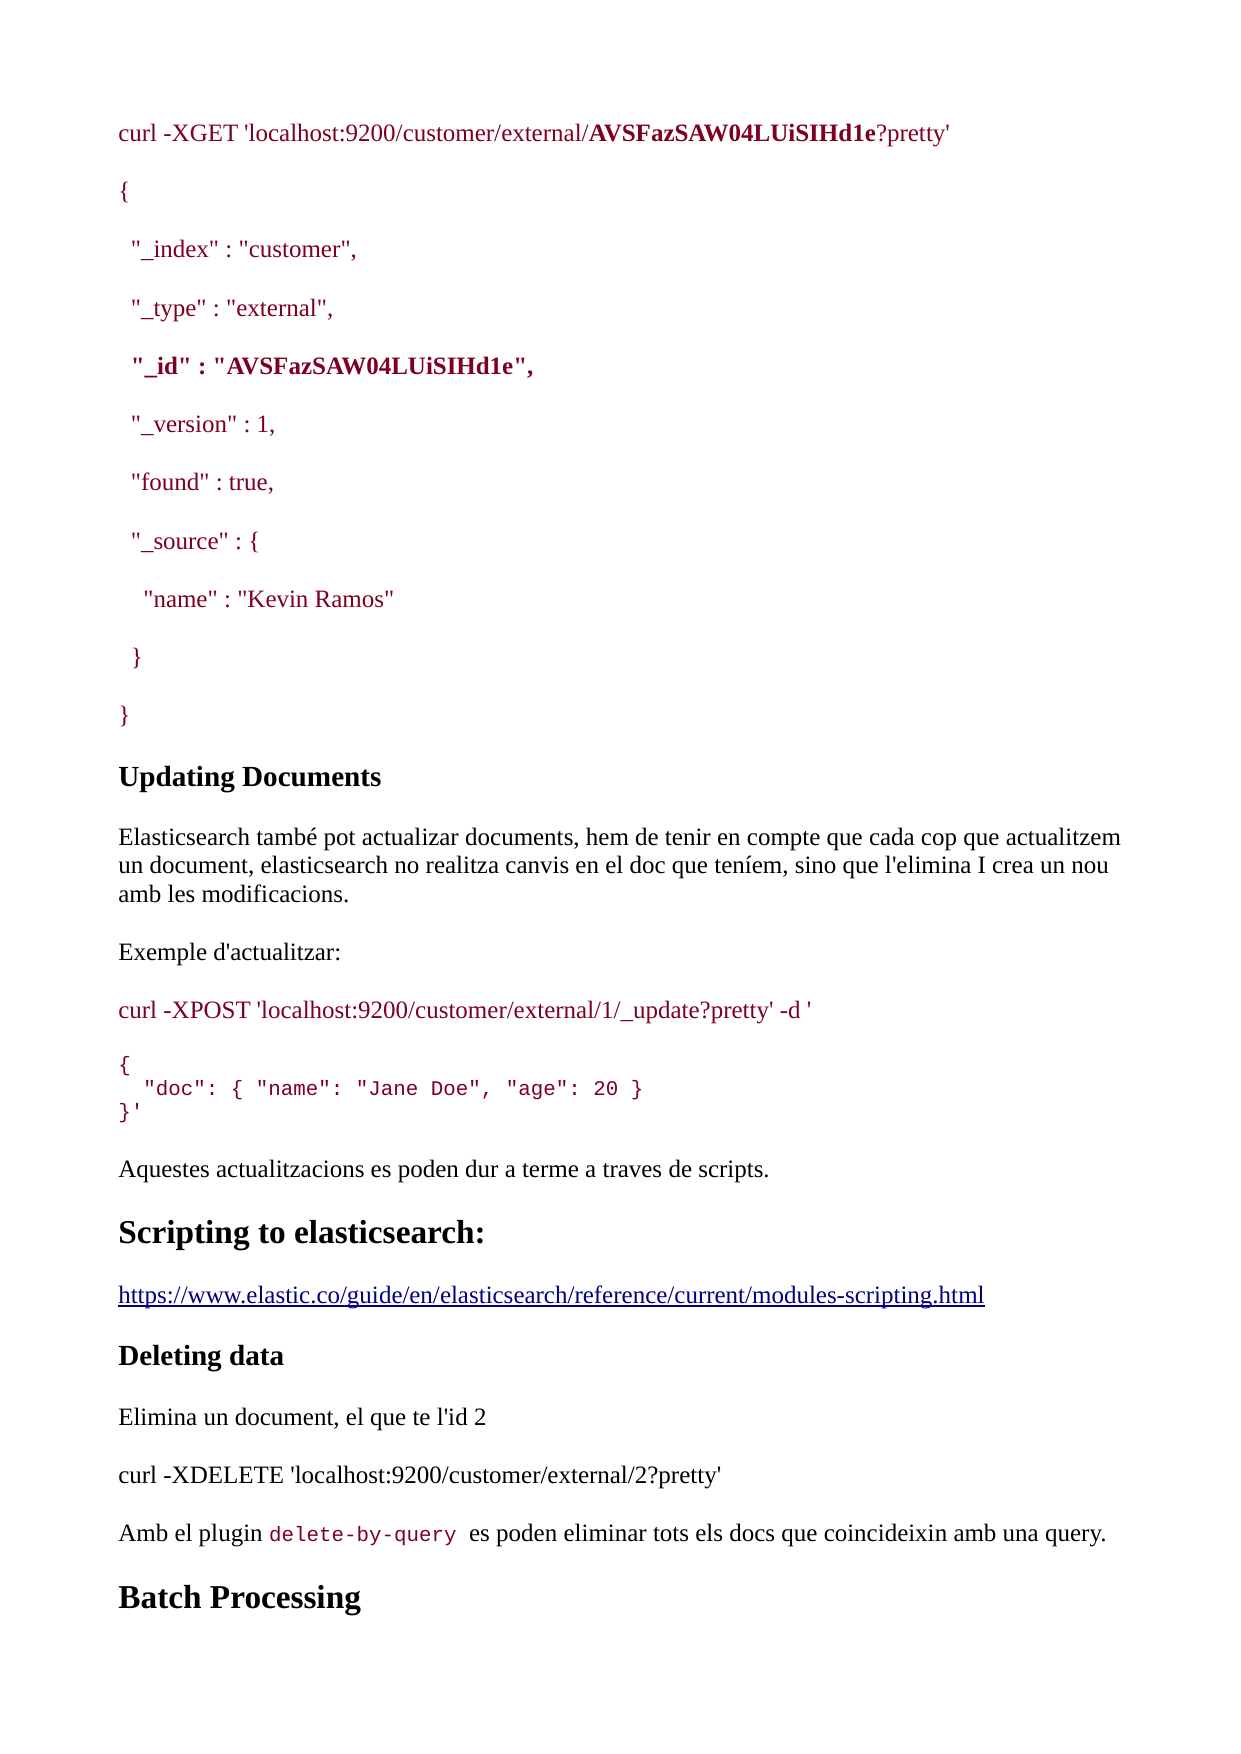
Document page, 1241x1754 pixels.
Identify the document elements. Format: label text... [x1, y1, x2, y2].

text "_version" : 1, [118, 409, 1122, 438]
text "name" : "Kevin Ramos" [118, 584, 1122, 613]
text "_type" : "external", [118, 293, 1122, 322]
text } [118, 642, 1122, 671]
text Exemple d'actualitzar: [118, 937, 1122, 966]
text }' [118, 1101, 1122, 1125]
text Batch Processing [118, 1577, 1122, 1615]
text "_index" : "customer", [118, 234, 1122, 263]
text Amb el plugin delete-by-query es poden eliminar tots els docs que coincideixin amb una query. [118, 1518, 1122, 1548]
text https://www.elastic.co/guide/en/elasticsearch/reference/current/modules-scripting.html [118, 1280, 1122, 1309]
text Deleting data [118, 1338, 1122, 1372]
text Elasticsearch també pot actualizar documents, hem de tenir en compte que cada cop que actualitzem un document, elasticsearch no realitza canvis en el doc que teníem, sino que l'elimina I crea un nou amb les modificacions. [118, 822, 1122, 908]
text Updating Documents [118, 759, 1122, 792]
text Elimina un document, el que te l'id 2 [118, 1402, 1122, 1430]
text "found" : true, [118, 467, 1122, 496]
text curl -XGET 'localhost:9200/customer/external/AVSFazSAW04LUiSIHd1e?pretty' [118, 118, 1122, 147]
text { [118, 176, 1122, 205]
text "_source" : { [118, 526, 1122, 554]
text { [118, 1054, 1122, 1077]
text } [118, 700, 1122, 729]
text Scripting to elasticsearch: [118, 1212, 1122, 1251]
text "_id" : "AVSFazSAW04LUiSIHd1e", [118, 351, 1122, 380]
text curl -XDELETE 'localhost:9200/customer/external/2?pretty' [118, 1460, 1122, 1488]
text curl -XPOST 'localhost:9200/customer/external/1/_update?pretty' -d ' [118, 996, 1122, 1024]
text "doc": { "name": "Jane Doe", "age": 20 } [118, 1077, 1122, 1101]
text Aquestes actualitzacions es poden dur a terme a traves de scripts. [118, 1154, 1122, 1183]
